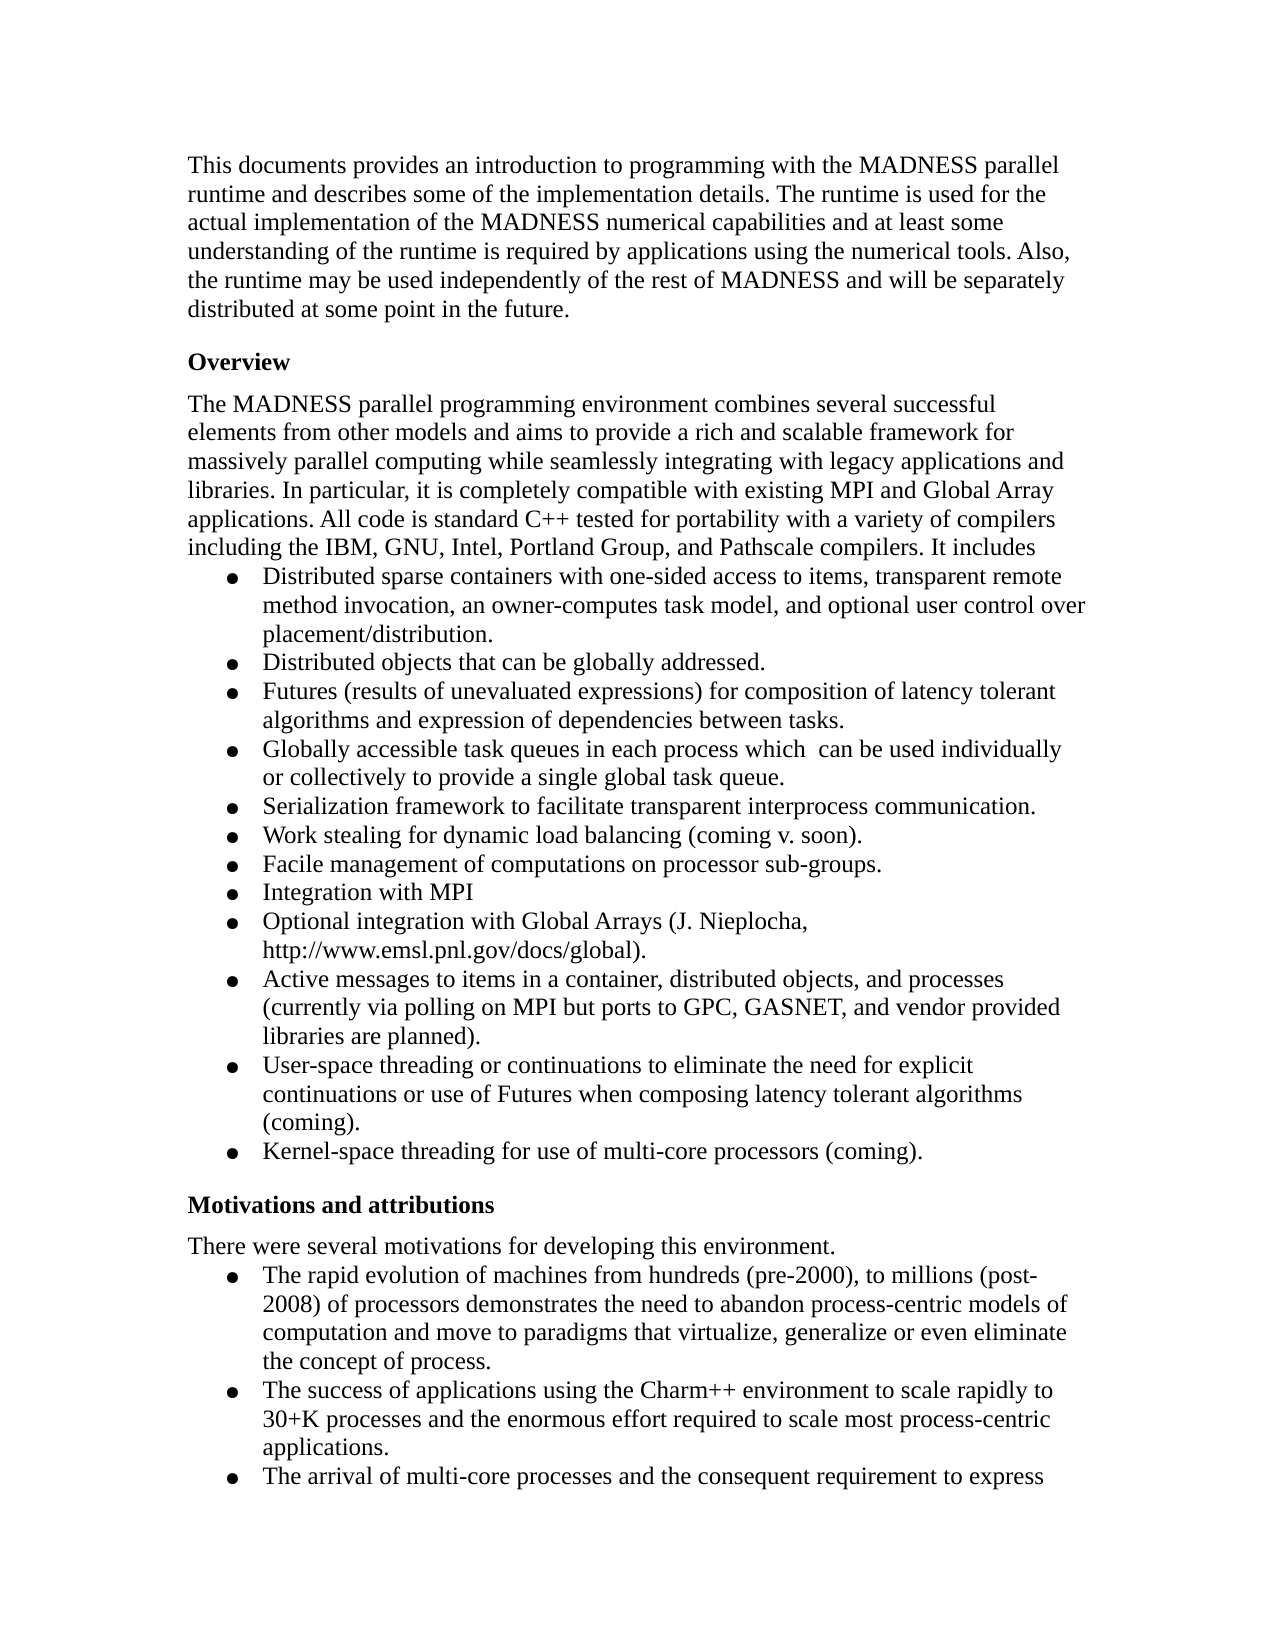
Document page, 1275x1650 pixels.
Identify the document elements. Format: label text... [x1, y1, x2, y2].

list User-space threading or continuations to eliminate the need for explicit continuations or use of Futures when composing latency tolerant algorithms (coming). [225, 1050, 1087, 1136]
list Distributed objects that can be globally addressed. [225, 647, 1087, 676]
list Kernel-space threading for use of multi-core processors (coming). [225, 1136, 1087, 1165]
text The MADNESS parallel programming environment combines several successful elements from other models and aims to provide a rich and scalable framework for massively parallel computing while seamlessly integrating with legacy applications and libraries. In particular, it is completely compatible with existing MPI and Global Array applications. All code is standard C++ tested for portability with a variety of compilers including the IBM, GNU, Intel, Portland Group, and Pathscale compilers. It includes [187, 389, 1087, 561]
list Serialization framework to facilitate transparent interprocess communication. [225, 791, 1087, 820]
list Integration with MPI [225, 877, 1087, 906]
text This documents provides an introduction to programming with the MADNESS parallel runtime and describes some of the implementation details. The runtime is used for the actual implementation of the MADNESS numerical capabilities and at least some understanding of the runtime is required by applications using the numerical tools. Also, the runtime may be used independently of the rest of MADNESS and will be separately distributed at some point in the future. [187, 150, 1087, 322]
subtitle Overview [187, 347, 1087, 376]
list Distributed sparse containers with one-sided access to items, transparent remote method invocation, an owner-computes task model, and optional user control over placement/distribution. [225, 561, 1087, 647]
text There were several motivations for developing this environment. [187, 1231, 1087, 1260]
list Work stealing for dynamic load balancing (coming v. soon). [225, 820, 1087, 849]
list Optional integration with Global Arrays (J. Nieplocha, http://www.emsl.pnl.gov/docs/global). [225, 906, 1087, 964]
list The rapid evolution of machines from hundreds (pre-2000), to millions (post-2008) of processors demonstrates the need to abandon process-centric models of computation and move to paradigms that virtualize, generalize or even eliminate the concept of process. [225, 1260, 1087, 1375]
list Active messages to items in a container, distributed objects, and processes (currently via polling on MPI but ports to GPC, GASNET, and vendor provided libraries are planned). [225, 964, 1087, 1050]
list Futures (results of unevaluated expressions) for composition of latency tolerant algorithms and expression of dependencies between tasks. [225, 676, 1087, 734]
list Globally accessible task queues in each process which can be used individually or collectively to provide a single global task queue. [225, 734, 1087, 791]
list The success of applications using the Charm++ environment to scale rapidly to 30+K processes and the enormous effort required to scale most process-centric applications. [225, 1375, 1087, 1461]
list Facile management of computations on processor sub-groups. [225, 849, 1087, 877]
list The arrival of multi-core processes and the consequent requirement to express [225, 1461, 1087, 1490]
subtitle Motivations and attributions [187, 1190, 1087, 1219]
